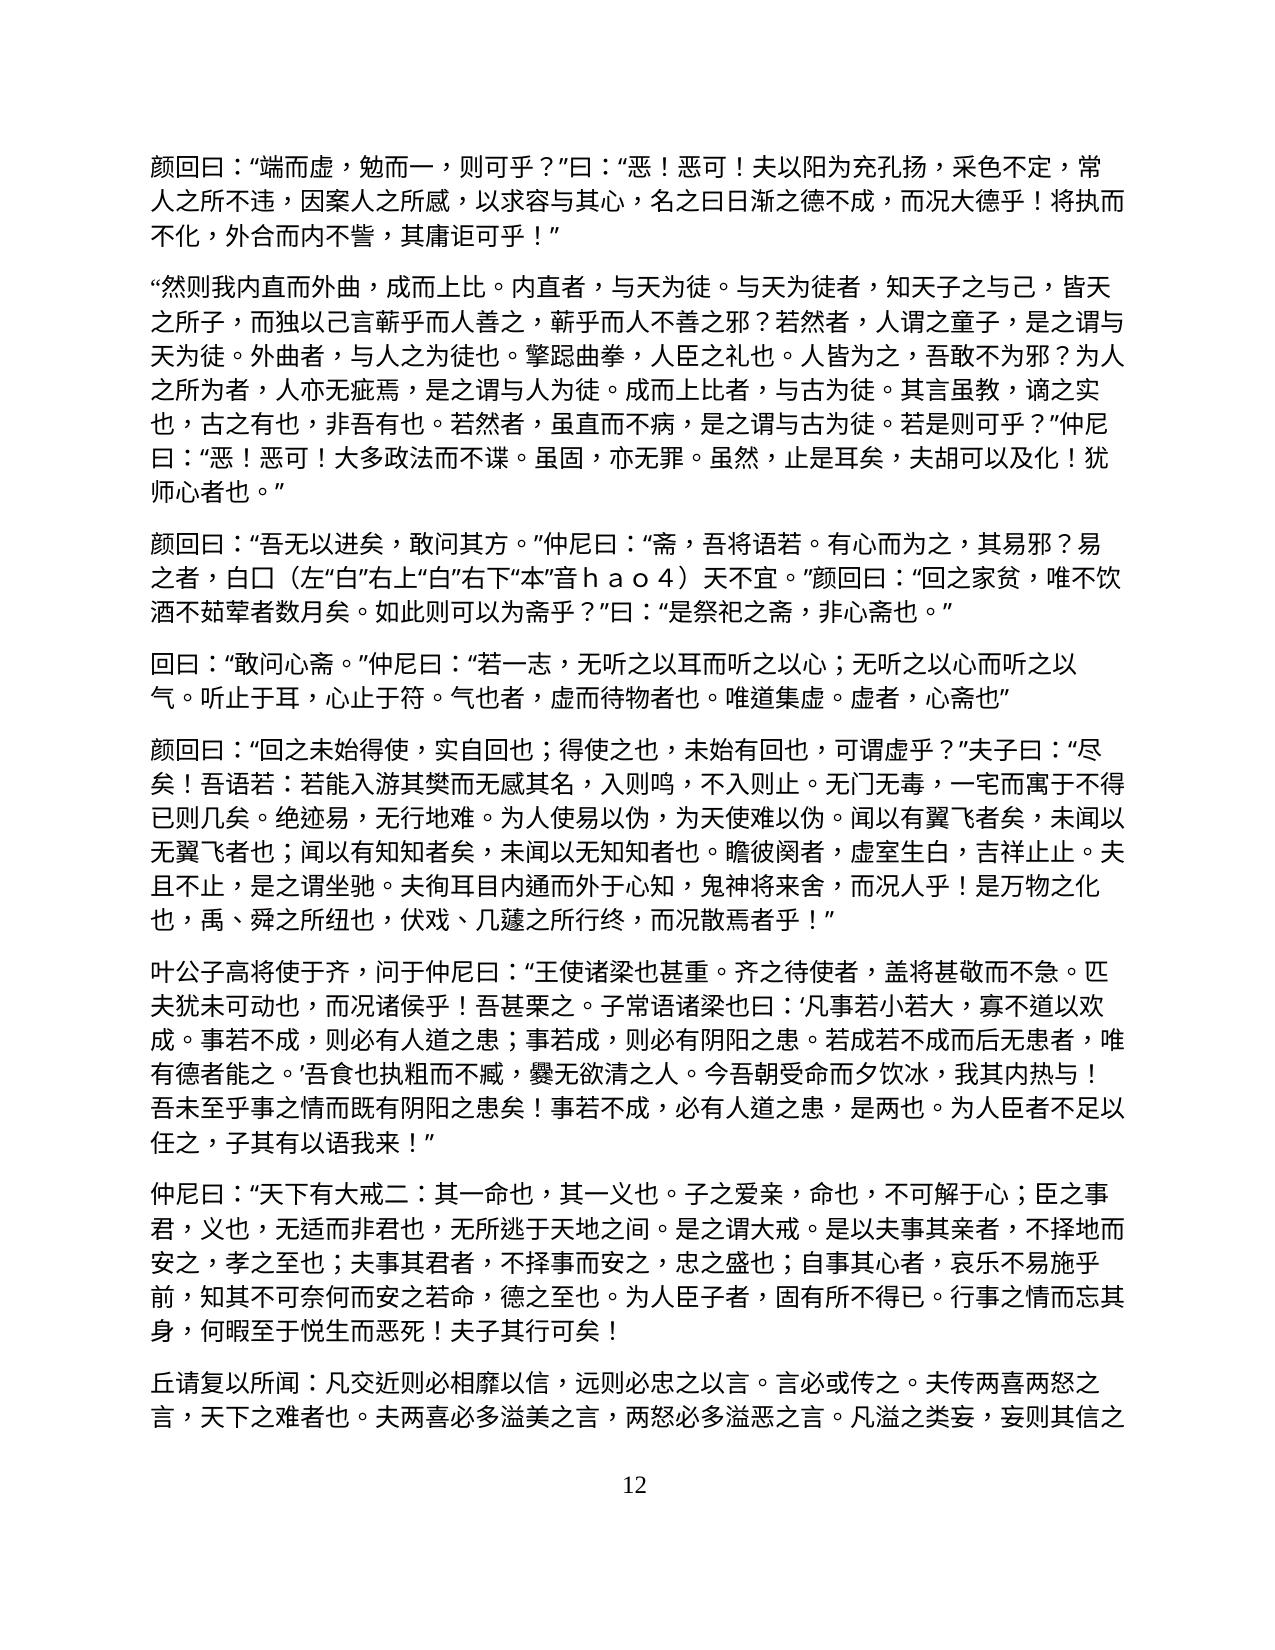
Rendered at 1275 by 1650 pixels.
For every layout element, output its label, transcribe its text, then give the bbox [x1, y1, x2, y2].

text 颜回曰：“吾无以进矣，敢问其方。”仲尼曰：“斋，吾将语若。有心而为之，其易邪？易之者，白囗（左“白”右上“白”右下“本”音ｈａｏ４）天不宜。”颜回曰：“回之家贫，唯不饮酒不茹荤者数月矣。如此则可以为斋乎？”曰：“是祭祀之斋，非心斋也。” [150, 526, 1125, 629]
text 回曰：“敢问心斋。”仲尼曰：“若一志，无听之以耳而听之以心；无听之以心而听之以气。听止于耳，心止于符。气也者，虚而待物者也。唯道集虚。虚者，心斋也” [150, 647, 1125, 715]
text “然则我内直而外曲，成而上比。内直者，与天为徒。与天为徒者，知天子之与己，皆天之所子，而独以己言蕲乎而人善之，蕲乎而人不善之邪？若然者，人谓之童子，是之谓与天为徒。外曲者，与人之为徒也。擎跽曲拳，人臣之礼也。人皆为之，吾敢不为邪？为人之所为者，人亦无疵焉，是之谓与人为徒。成而上比者，与古为徒。其言虽教，谪之实也，古之有也，非吾有也。若然者，虽直而不病，是之谓与古为徒。若是则可乎？”仲尼曰：“恶！恶可！大多政法而不谍。虽固，亦无罪。虽然，止是耳矣，夫胡可以及化！犹师心者也。” [150, 270, 1125, 508]
text 丘请复以所闻：凡交近则必相靡以信，远则必忠之以言。言必或传之。夫传两喜两怒之言，天下之难者也。夫两喜必多溢美之言，两怒必多溢恶之言。凡溢之类妄，妄则其信之 [150, 1365, 1125, 1433]
text 颜回曰：“回之未始得使，实自回也；得使之也，未始有回也，可谓虚乎？”夫子曰：“尽矣！吾语若：若能入游其樊而无感其名，入则鸣，不入则止。无门无毒，一宅而寓于不得已则几矣。绝迹易，无行地难。为人使易以伪，为天使难以伪。闻以有翼飞者矣，未闻以无翼飞者也；闻以有知知者矣，未闻以无知知者也。瞻彼阕者，虚室生白，吉祥止止。夫且不止，是之谓坐驰。夫徇耳目内通而外于心知，鬼神将来舍，而况人乎！是万物之化也，禹、舜之所纽也，伏戏、几蘧之所行终，而况散焉者乎！” [150, 733, 1125, 937]
text 颜回曰：“端而虚，勉而一，则可乎？”曰：“恶！恶可！夫以阳为充孔扬，采色不定，常人之所不违，因案人之所感，以求容与其心，名之曰日渐之德不成，而况大德乎！将执而不化，外合而内不訾，其庸讵可乎！” [150, 150, 1125, 252]
text 仲尼曰：“天下有大戒二：其一命也，其一义也。子之爱亲，命也，不可解于心；臣之事君，义也，无适而非君也，无所逃于天地之间。是之谓大戒。是以夫事其亲者，不择地而安之，孝之至也；夫事其君者，不择事而安之，忠之盛也；自事其心者，哀乐不易施乎前，知其不可奈何而安之若命，德之至也。为人臣子者，固有所不得已。行事之情而忘其身，何暇至于悦生而恶死！夫子其行可矣！ [150, 1177, 1125, 1347]
text 叶公子高将使于齐，问于仲尼曰：“王使诸梁也甚重。齐之待使者，盖将甚敬而不急。匹夫犹未可动也，而况诸侯乎！吾甚栗之。子常语诸梁也曰：‘凡事若小若大，寡不道以欢成。事若不成，则必有人道之患；事若成，则必有阴阳之患。若成若不成而后无患者，唯有德者能之。’吾食也执粗而不臧，爨无欲清之人。今吾朝受命而夕饮冰，我其内热与！吾未至乎事之情而既有阴阳之患矣！事若不成，必有人道之患，是两也。为人臣者不足以任之，子其有以语我来！” [150, 955, 1125, 1159]
